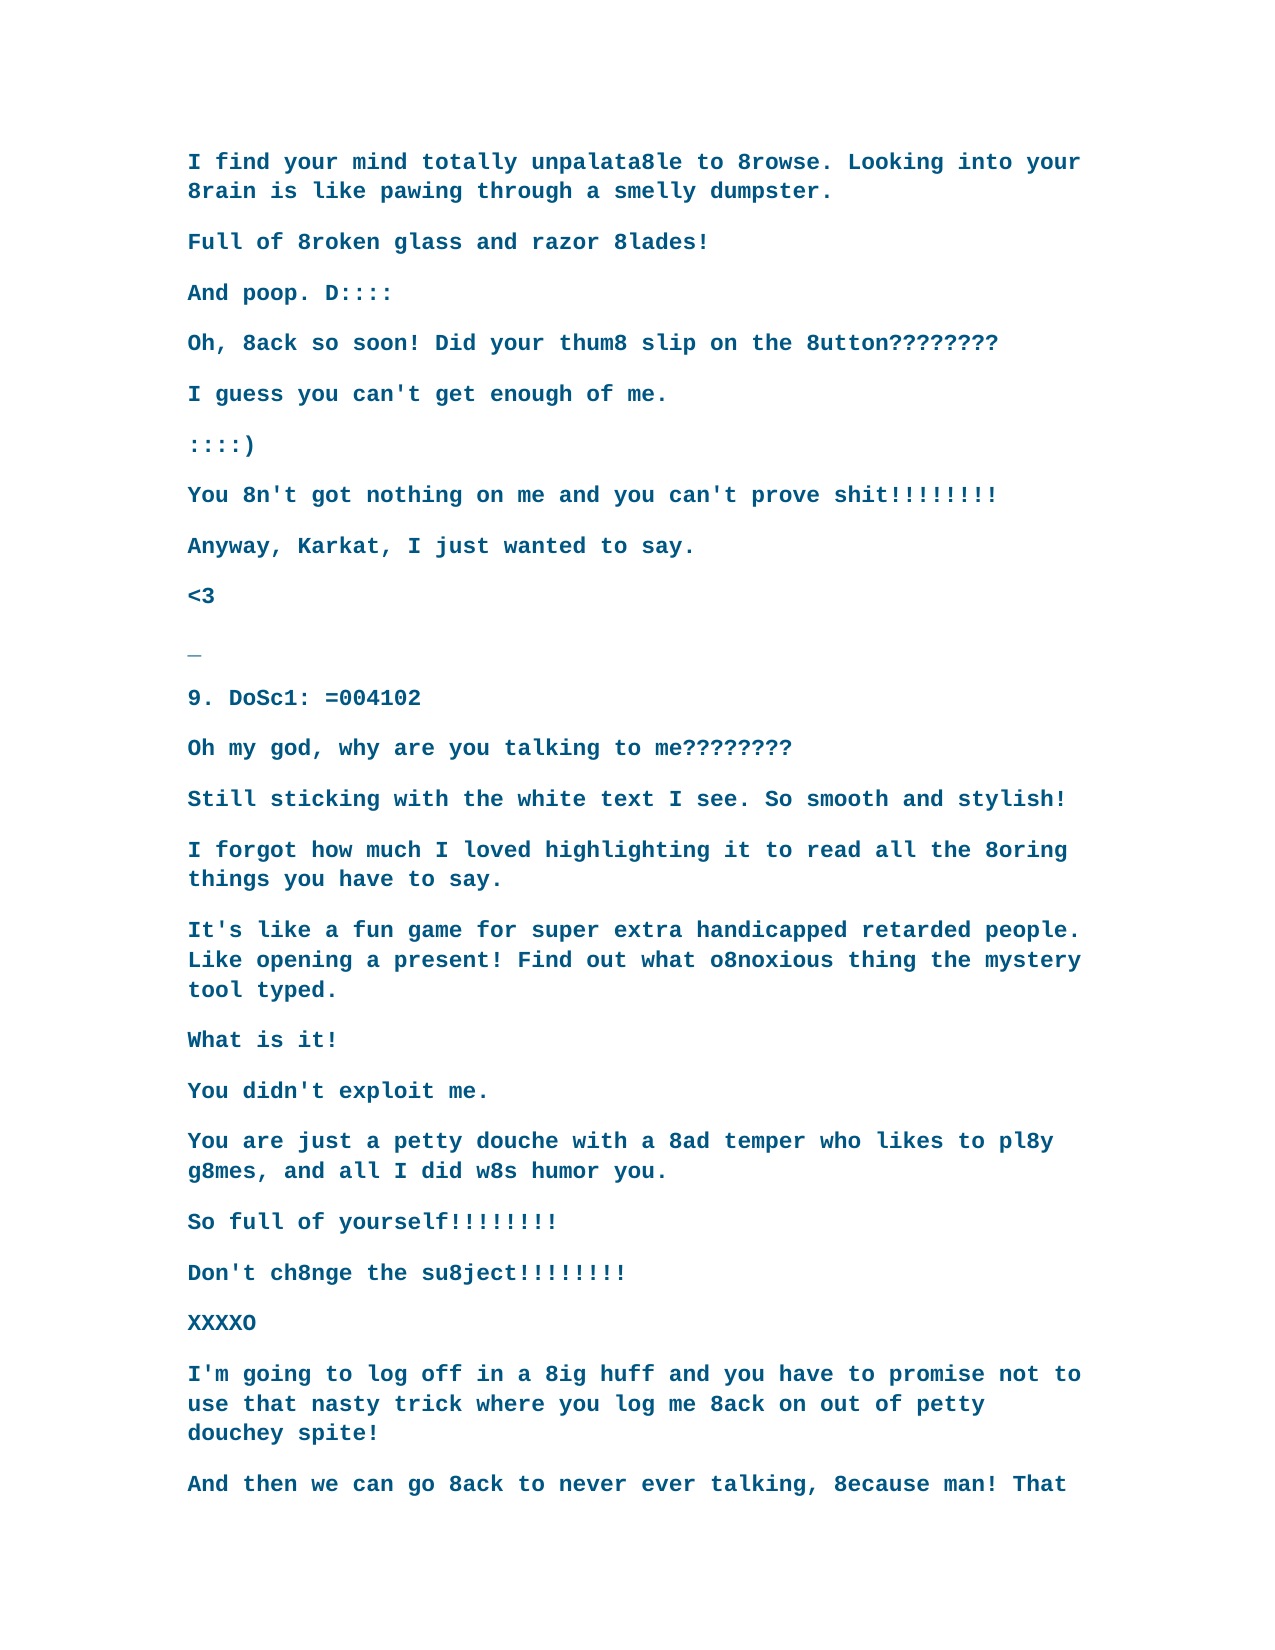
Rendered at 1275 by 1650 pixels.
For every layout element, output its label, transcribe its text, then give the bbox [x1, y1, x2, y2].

text You 8n't got nothing on me and you can't prove shit!!!!!!!! [187, 483, 1087, 509]
text It's like a fun game for super extra handicapped retarded people. Like opening a present! Find out what o8noxious thing the mystery tool typed. [187, 918, 1087, 1004]
text 9. DoSc1: =004102 [187, 686, 1087, 712]
text And then we can go 8ack to never ever talking, 8ecause man! That [187, 1472, 1087, 1498]
text XXXXO [187, 1311, 1087, 1337]
text <3 [187, 585, 1087, 611]
text What is it! [187, 1028, 1087, 1054]
text I'm going to log off in a 8ig huff and you have to promise not to use that nasty trick where you log me 8ack on out of petty douchey spite! [187, 1362, 1087, 1448]
text So full of yourself!!!!!!!! [187, 1210, 1087, 1236]
text I guess you can't get enough of me. [187, 382, 1087, 408]
text Oh my god, why are you talking to me???????? [187, 737, 1087, 763]
text You are just a petty douche with a 8ad temper who likes to pl8y g8mes, and all I did w8s humor you. [187, 1130, 1087, 1186]
text ::::) [187, 433, 1087, 459]
text I find your mind totally unpalata8le to 8rowse. Looking into your 8rain is like pawing through a smelly dumpster. [187, 150, 1087, 206]
text Still sticking with the white text I see. So smooth and stylish! [187, 787, 1087, 813]
text Oh, 8ack so soon! Did your thum8 slip on the 8utton???????? [187, 332, 1087, 358]
text _ [187, 635, 1087, 661]
text Anyway, Karkat, I just wanted to say. [187, 534, 1087, 560]
text I forgot how much I loved highlighting it to read all the 8oring things you have to say. [187, 838, 1087, 894]
text Full of 8roken glass and razor 8lades! [187, 230, 1087, 256]
text Don't ch8nge the su8ject!!!!!!!! [187, 1261, 1087, 1287]
text You didn't exploit me. [187, 1079, 1087, 1105]
text And poop. D:::: [187, 281, 1087, 307]
